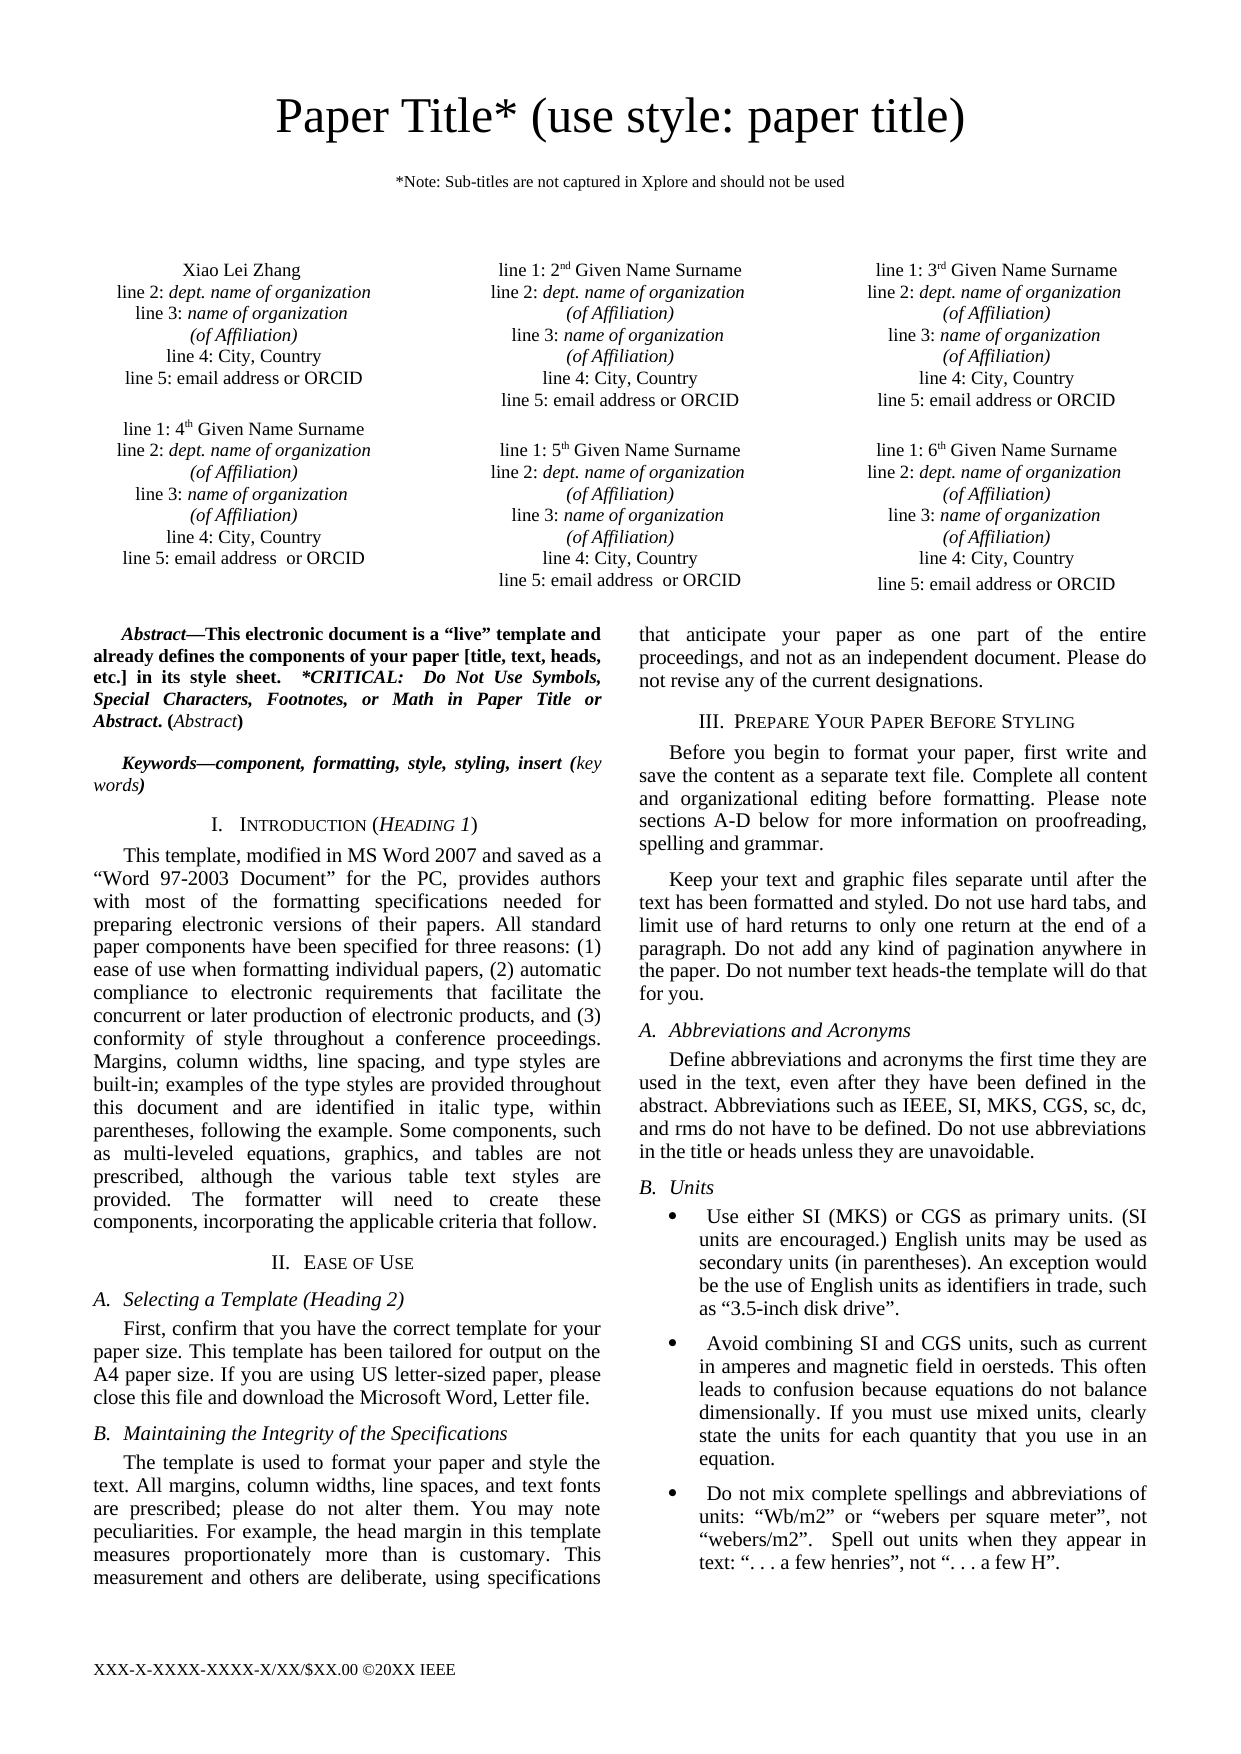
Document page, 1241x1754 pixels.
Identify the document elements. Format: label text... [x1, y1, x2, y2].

subtitle Maintaining the Integrity of the Specifications [93, 1421, 601, 1445]
text The template is used to format your paper and style the text. All margins, column widths, line spaces, and text fonts are prescribed; please do not alter them. You may note peculiarities. For example, the head margin in this template measures proportionately more than is customary. This measurement and others are deliberate, using specifications [93, 1451, 601, 1589]
subtitle Introduction (Heading 1) [93, 812, 601, 836]
text line 1: 4th Given Name Surname line 2: dept. name of organization (of Affiliation) line 3: name of organization (of Affiliation) line 4: City, Country line 5: email address or ORCID [93, 418, 394, 569]
text line 1: 5th Given Name Surname line 2: dept. name of organization (of Affiliation) line 3: name of organization (of Affiliation) line 4: City, Country line 5: email address or ORCID [469, 439, 771, 590]
subtitle Selecting a Template (Heading 2) [93, 1287, 601, 1311]
text First, confirm that you have the correct template for your paper size. This template has been tailored for output on the A4 paper size. If you are using US letter-sized paper, please close this file and download the Microsoft Word, Letter file. [93, 1317, 601, 1409]
subtitle Units [639, 1175, 1147, 1199]
text line 1: 6th Given Name Surname line 2: dept. name of organization (of Affiliation) line 3: name of organization (of Affiliation) line 4: City, Country line 5: email address or ORCID [846, 439, 1147, 595]
text line 1: 3rd Given Name Surname line 2: dept. name of organization (of Affiliation) line 3: name of organization (of Affiliation) line 4: City, Country line 5: email address or ORCID [846, 259, 1147, 410]
list Avoid combining SI and CGS units, such as current in amperes and magnetic field in oersteds. This often leads to confusion because equations do not balance dimensionally. If you must use mixed units, clearly state the units for each quantity that you use in an equation. [669, 1332, 1147, 1470]
subtitle Ease of Use [93, 1250, 601, 1274]
text line 1: 2nd Given Name Surname line 2: dept. name of organization (of Affiliation) line 3: name of organization (of Affiliation) line 4: City, Country line 5: email address or ORCID [469, 259, 771, 410]
text Define abbreviations and acronyms the first time they are used in the text, even after they have been defined in the abstract. Abbreviations such as IEEE, SI, MKS, CGS, sc, dc, and rms do not have to be defined. Do not use abbreviations in the title or heads unless they are unavoidable. [639, 1048, 1147, 1163]
text Before you begin to format your paper, first write and save the content as a separate text file. Complete all content and organizational editing before formatting. Please note sections A-D below for more information on proofreading, spelling and grammar. [639, 741, 1147, 855]
list Use either SI (MKS) or CGS as primary units. (SI units are encouraged.) English units may be used as secondary units (in parentheses). An exception would be the use of English units as identifiers in trade, such as “3.5-inch disk drive”. [669, 1205, 1147, 1320]
text Keep your text and graphic files separate until after the text has been formatted and styled. Do not use hard tabs, and limit use of hard returns to only one return at the end of a paragraph. Do not add any kind of pagination anywhere in the paper. Do not number text heads-the template will do that for you. [639, 868, 1147, 1005]
text *Note: Sub-titles are not captured in Xplore and should not be used [93, 172, 1147, 191]
text Abstract—This electronic document is a “live” template and already defines the components of your paper [title, text, heads, etc.] in its style sheet. *CRITICAL: Do Not Use Symbols, Special Characters, Footnotes, or Math in Paper Title or Abstract. (Abstract) [93, 623, 601, 731]
title Paper Title* (use style: paper title) [93, 85, 1147, 143]
text Xiao Lei Zhang line 2: dept. name of organization line 3: name of organization (of Affiliation) line 4: City, Country line 5: email address or ORCID [93, 259, 394, 388]
subtitle Prepare Your Paper Before Styling [639, 708, 1147, 733]
text Keywords—component, formatting, style, styling, insert (key words) [93, 752, 601, 795]
text that anticipate your paper as one part of the entire proceedings, and not as an independent document. Please do not revise any of the current designations. [639, 623, 1147, 692]
text This template, modified in MS Word 2007 and saved as a “Word 97-2003 Document” for the PC, provides authors with most of the formatting specifications needed for preparing electronic versions of their papers. All standard paper components have been specified for three reasons: (1) ease of use when formatting individual papers, (2) automatic compliance to electronic requirements that facilitate the concurrent or later production of electronic products, and (3) conformity of style throughout a conference proceedings. Margins, column widths, line spacing, and type styles are built-in; examples of the type styles are provided throughout this document and are identified in italic type, within parentheses, following the example. Some components, such as multi-leveled equations, graphics, and tables are not prescribed, although the various table text styles are provided. The formatter will need to create these components, incorporating the applicable criteria that follow. [93, 844, 601, 1233]
list Do not mix complete spellings and abbreviations of units: “Wb/m2” or “webers per square meter”, not “webers/m2”. Spell out units when they appear in text: “. . . a few henries”, not “. . . a few H”. [669, 1482, 1147, 1574]
subtitle Abbreviations and Acronyms [639, 1018, 1147, 1042]
